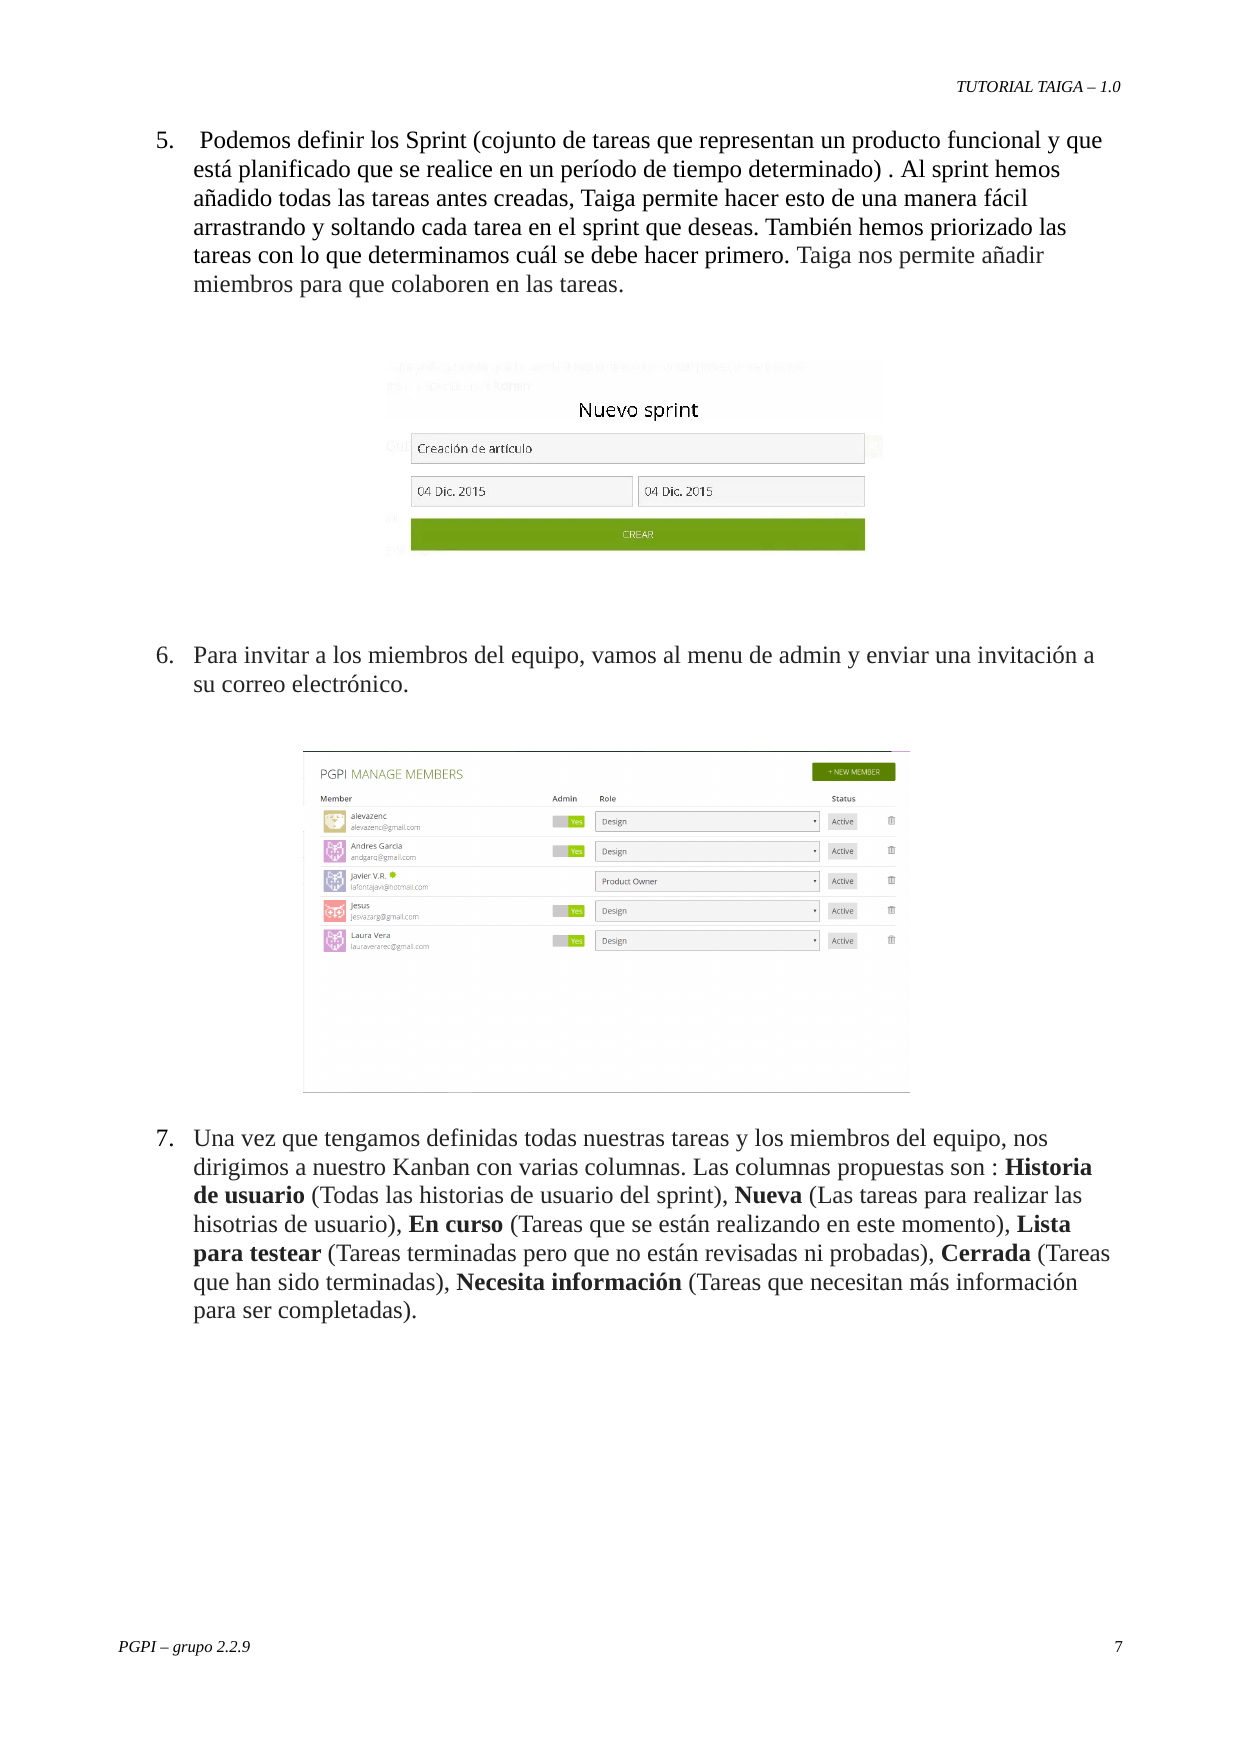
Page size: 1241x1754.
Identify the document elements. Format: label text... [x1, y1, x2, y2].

picture [386, 361, 883, 576]
picture [303, 751, 911, 1093]
list Para invitar a los miembros del equipo, vamos al menu de admin y enviar una invitación a su correo electrónico. [156, 640, 1122, 698]
list Una vez que tengamos definidas todas nuestras tareas y los miembros del equipo, nos dirigimos a nuestro Kanban con varias columnas. Las columnas propuestas son : Historia de usuario (Todas las historias de usuario del sprint), Nueva (Las tareas para realizar las hisotrias de usuario), En curso (Tareas que se están realizando en este momento), Lista para testear (Tareas terminadas pero que no están revisadas ni probadas), Cerrada (Tareas que han sido terminadas), Necesita información (Tareas que necesitan más información para ser completadas). [156, 1123, 1122, 1324]
list Podemos definir los Sprint (cojunto de tareas que representan un producto funcional y que está planificado que se realice en un período de tiempo determinado) . Al sprint hemos añadido todas las tareas antes creadas, Taiga permite hacer esto de una manera fácil arrastrando y soltando cada tarea en el sprint que deseas. También hemos priorizado las tareas con lo que determinamos cuál se debe hacer primero. Taiga nos permite añadir miembros para que colaboren en las tareas. [156, 125, 1122, 298]
